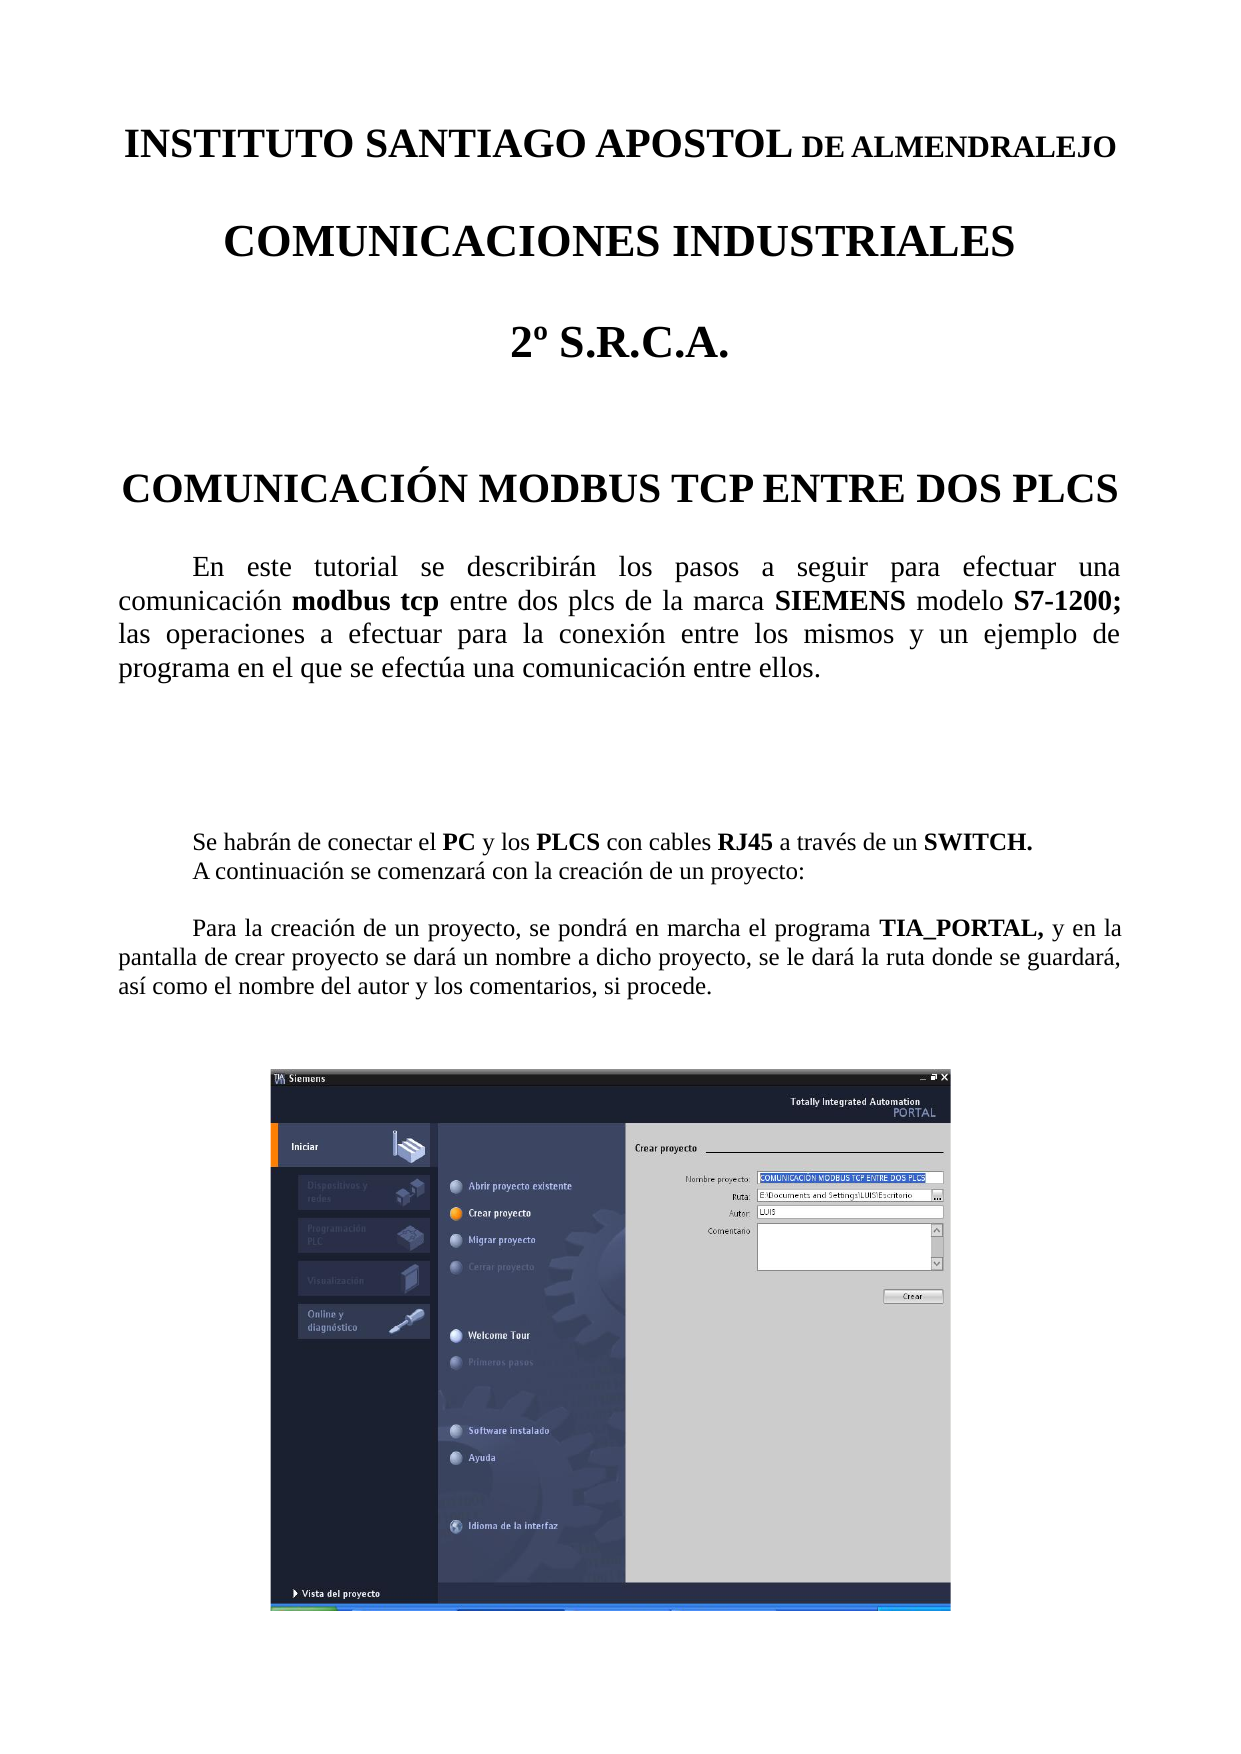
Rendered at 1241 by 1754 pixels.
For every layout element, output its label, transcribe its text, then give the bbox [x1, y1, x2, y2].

text En este tutorial se describirán los pasos a seguir para efectuar una comunicación modbus tcp entre dos plcs de la marca SIEMENS modelo S7-1200; las operaciones a efectuar para la conexión entre los mismos y un ejemplo de programa en el que se efectúa una comunicación entre ellos. [118, 549, 1122, 683]
text INSTITUTO SANTIAGO APOSTOL DE ALMENDRALEJO [118, 118, 1122, 166]
text COMUNICACIONES INDUSTRIALES [118, 214, 1122, 267]
text 2º S.R.C.A. [118, 314, 1122, 367]
text Se habrán de conectar el PC y los PLCS con cables RJ45 a través de un SWITCH. [118, 827, 1122, 856]
text A continuación se comenzará con la creación de un proyecto: [118, 856, 1122, 885]
text COMUNICACIÓN MODBUS TCP ENTRE DOS PLCS [118, 463, 1122, 511]
text Para la creación de un proyecto, se pondrá en marcha el programa TIA_PORTAL, y en la pantalla de crear proyecto se dará un nombre a dicho proyecto, se le dará la ruta donde se guardará, así como el nombre del autor y los comentarios, si procede. [118, 913, 1122, 1000]
